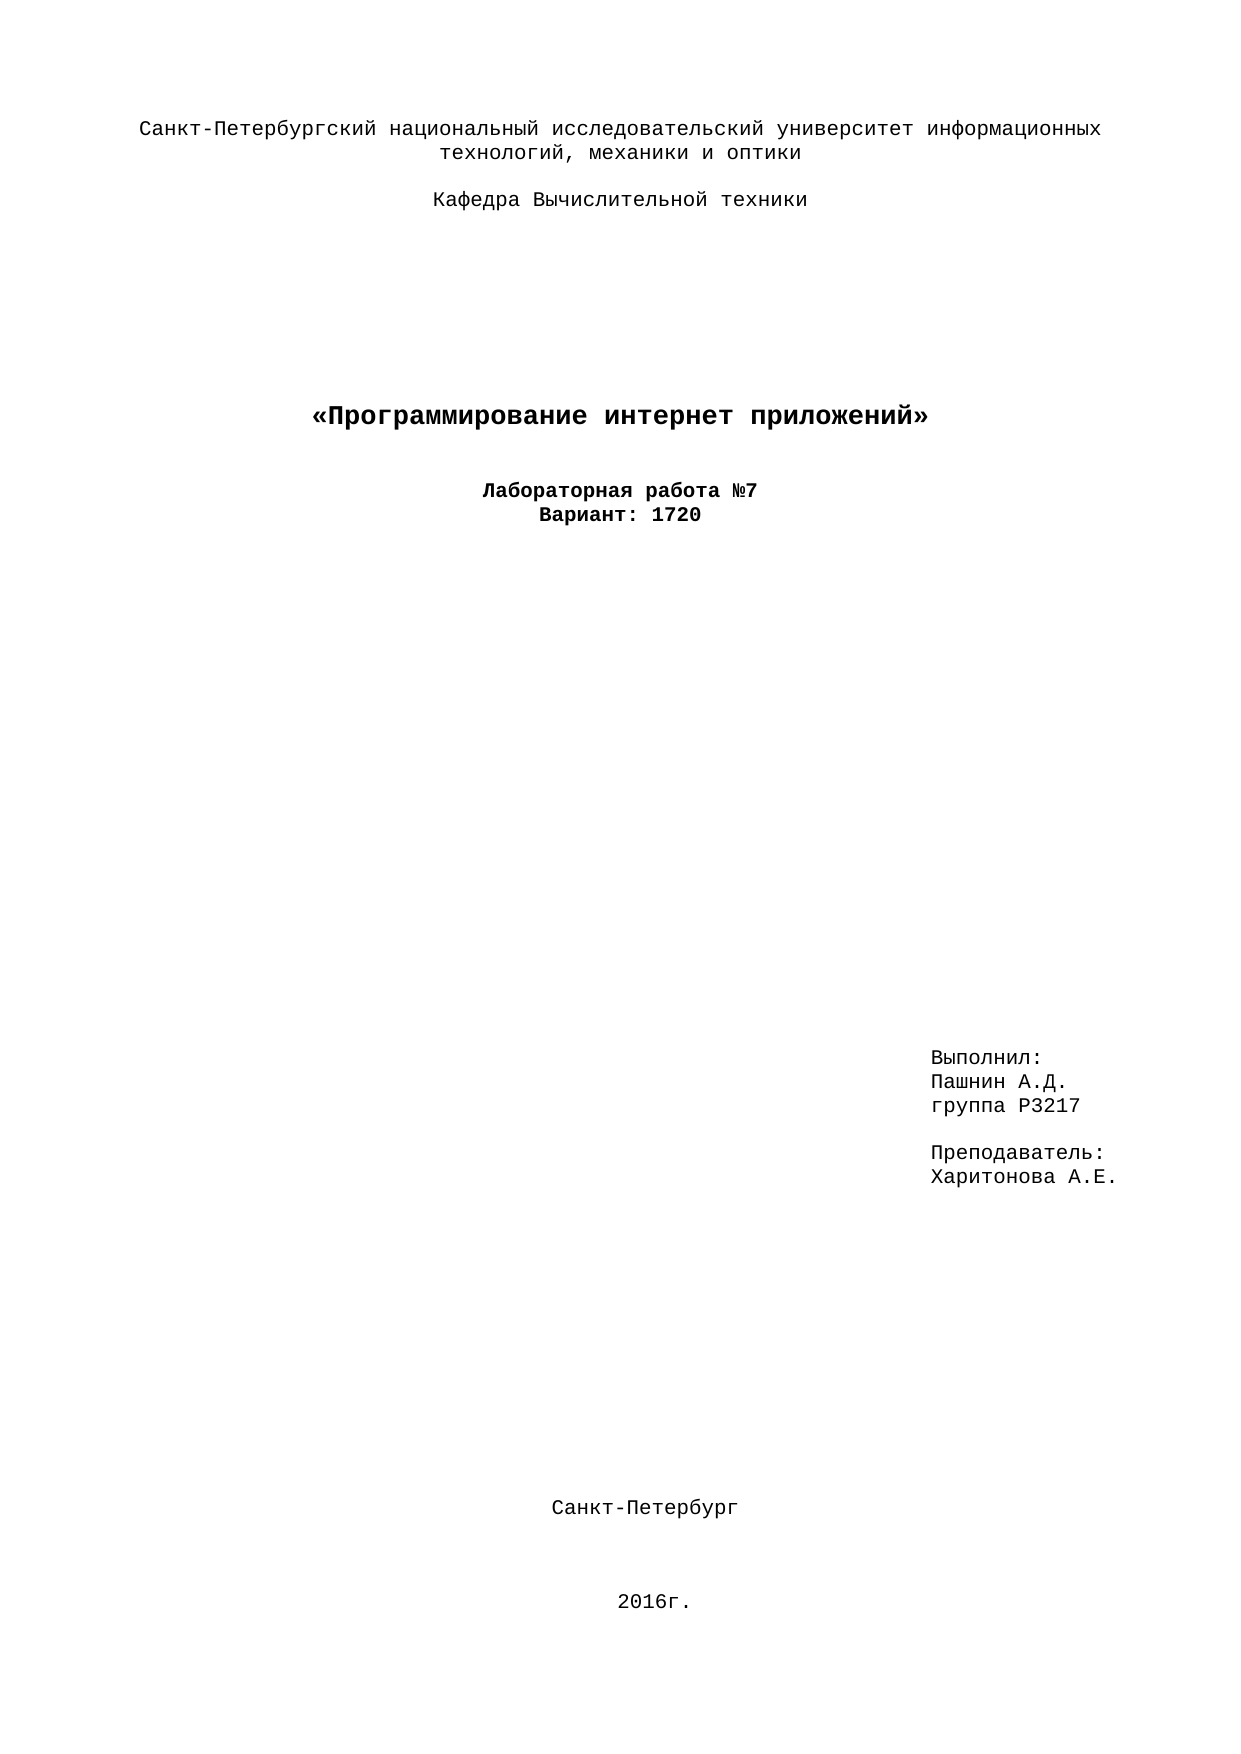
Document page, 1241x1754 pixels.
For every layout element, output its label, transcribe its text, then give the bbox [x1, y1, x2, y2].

text Лабораторная работа №7 [118, 480, 1122, 503]
text Кафедра Вычислительной техники [118, 189, 1122, 213]
text «Программирование интернет приложений» [118, 402, 1122, 433]
text Выполнил: [118, 1047, 1122, 1071]
text Пашнин А.Д. [118, 1071, 1122, 1095]
text группа P3217 [118, 1095, 1122, 1118]
text Санкт-Петербургский национальный исследовательский университет информационных технологий, механики и оптики [118, 118, 1122, 165]
text Вариант: 1720 [118, 503, 1122, 527]
text Санкт-Петербург [118, 1497, 1122, 1520]
text Преподаватель: [118, 1142, 1122, 1166]
text Харитонова А.Е. [118, 1166, 1122, 1189]
text 2016г. [118, 1591, 1122, 1615]
